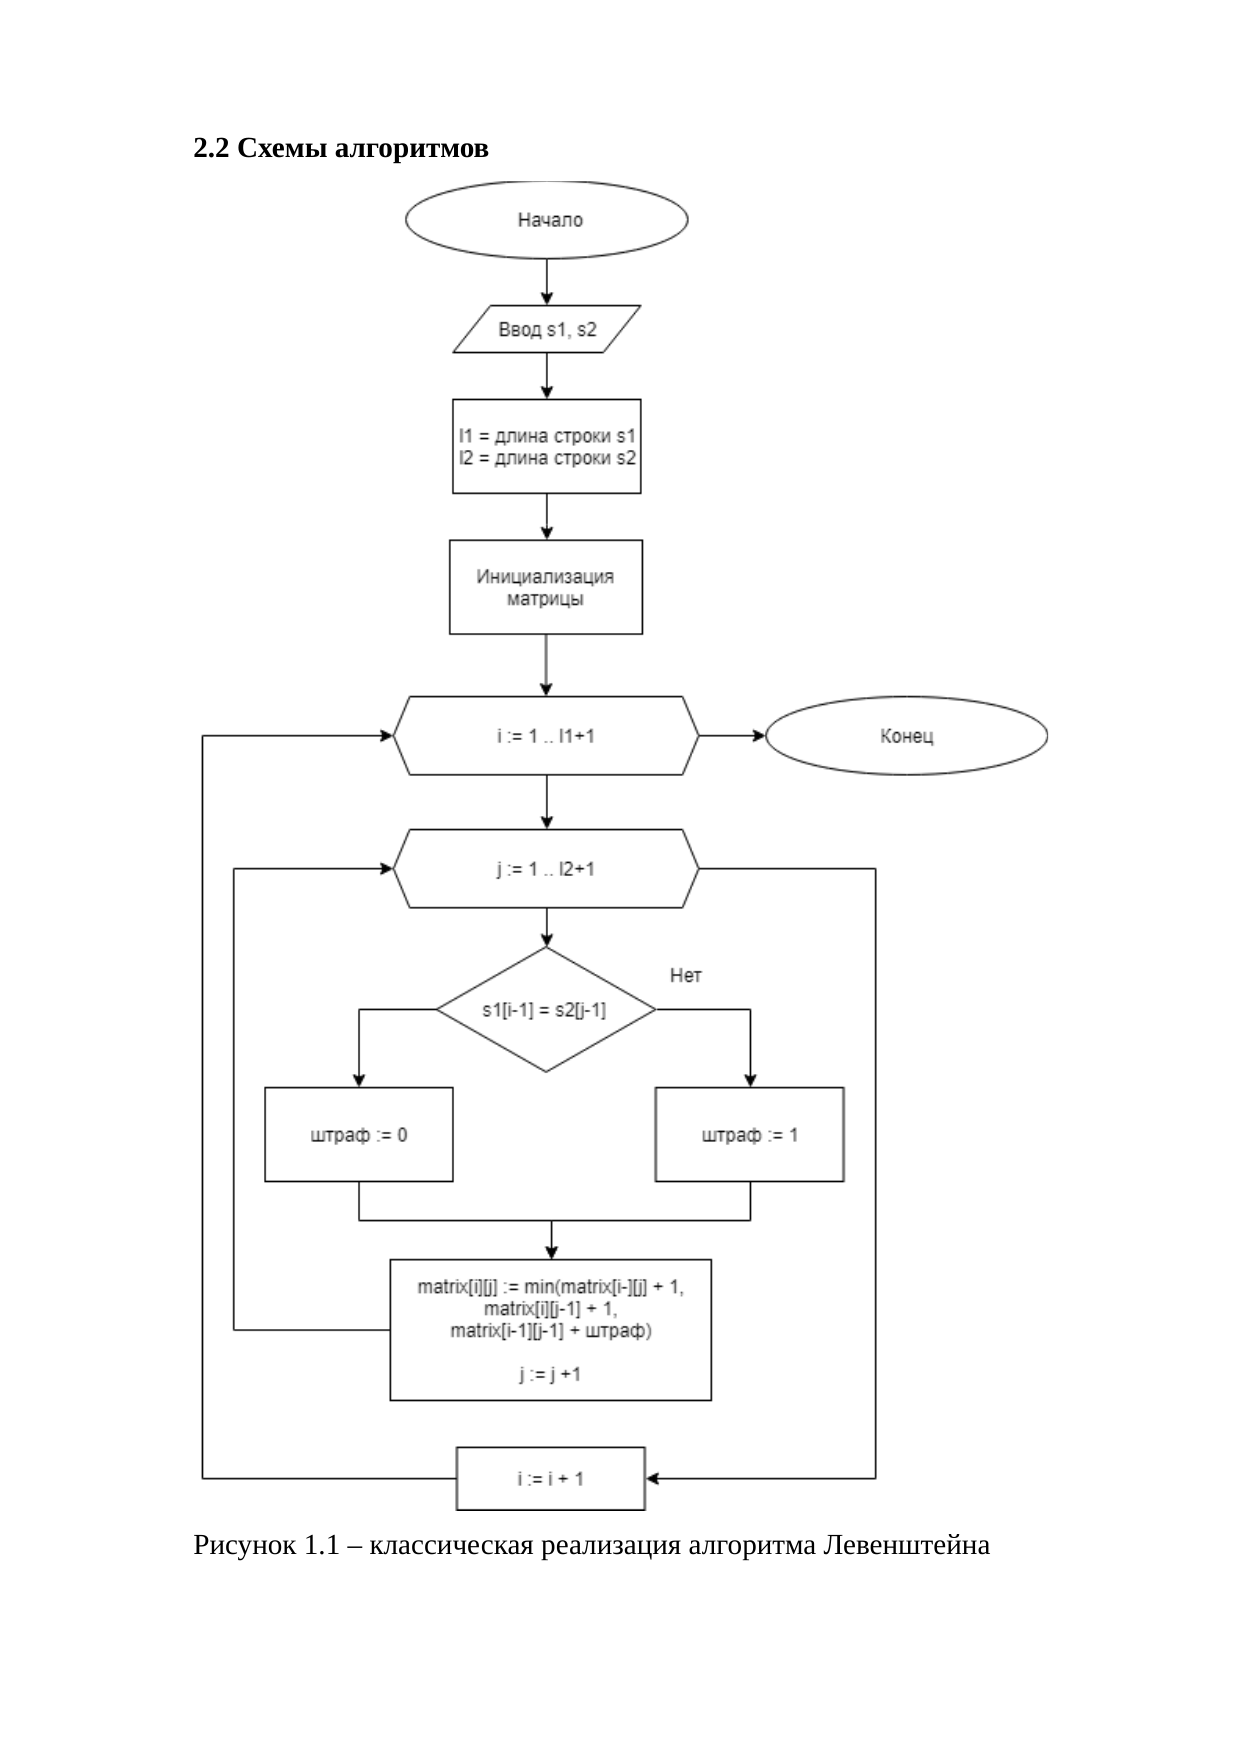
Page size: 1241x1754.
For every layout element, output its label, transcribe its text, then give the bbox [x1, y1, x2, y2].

list Рисунок 1.1 – классическая реализация алгоритма Левенштейна [156, 193, 1122, 1561]
picture [192, 181, 1049, 1511]
list 2.2 Схемы алгоритмов [156, 131, 1122, 164]
